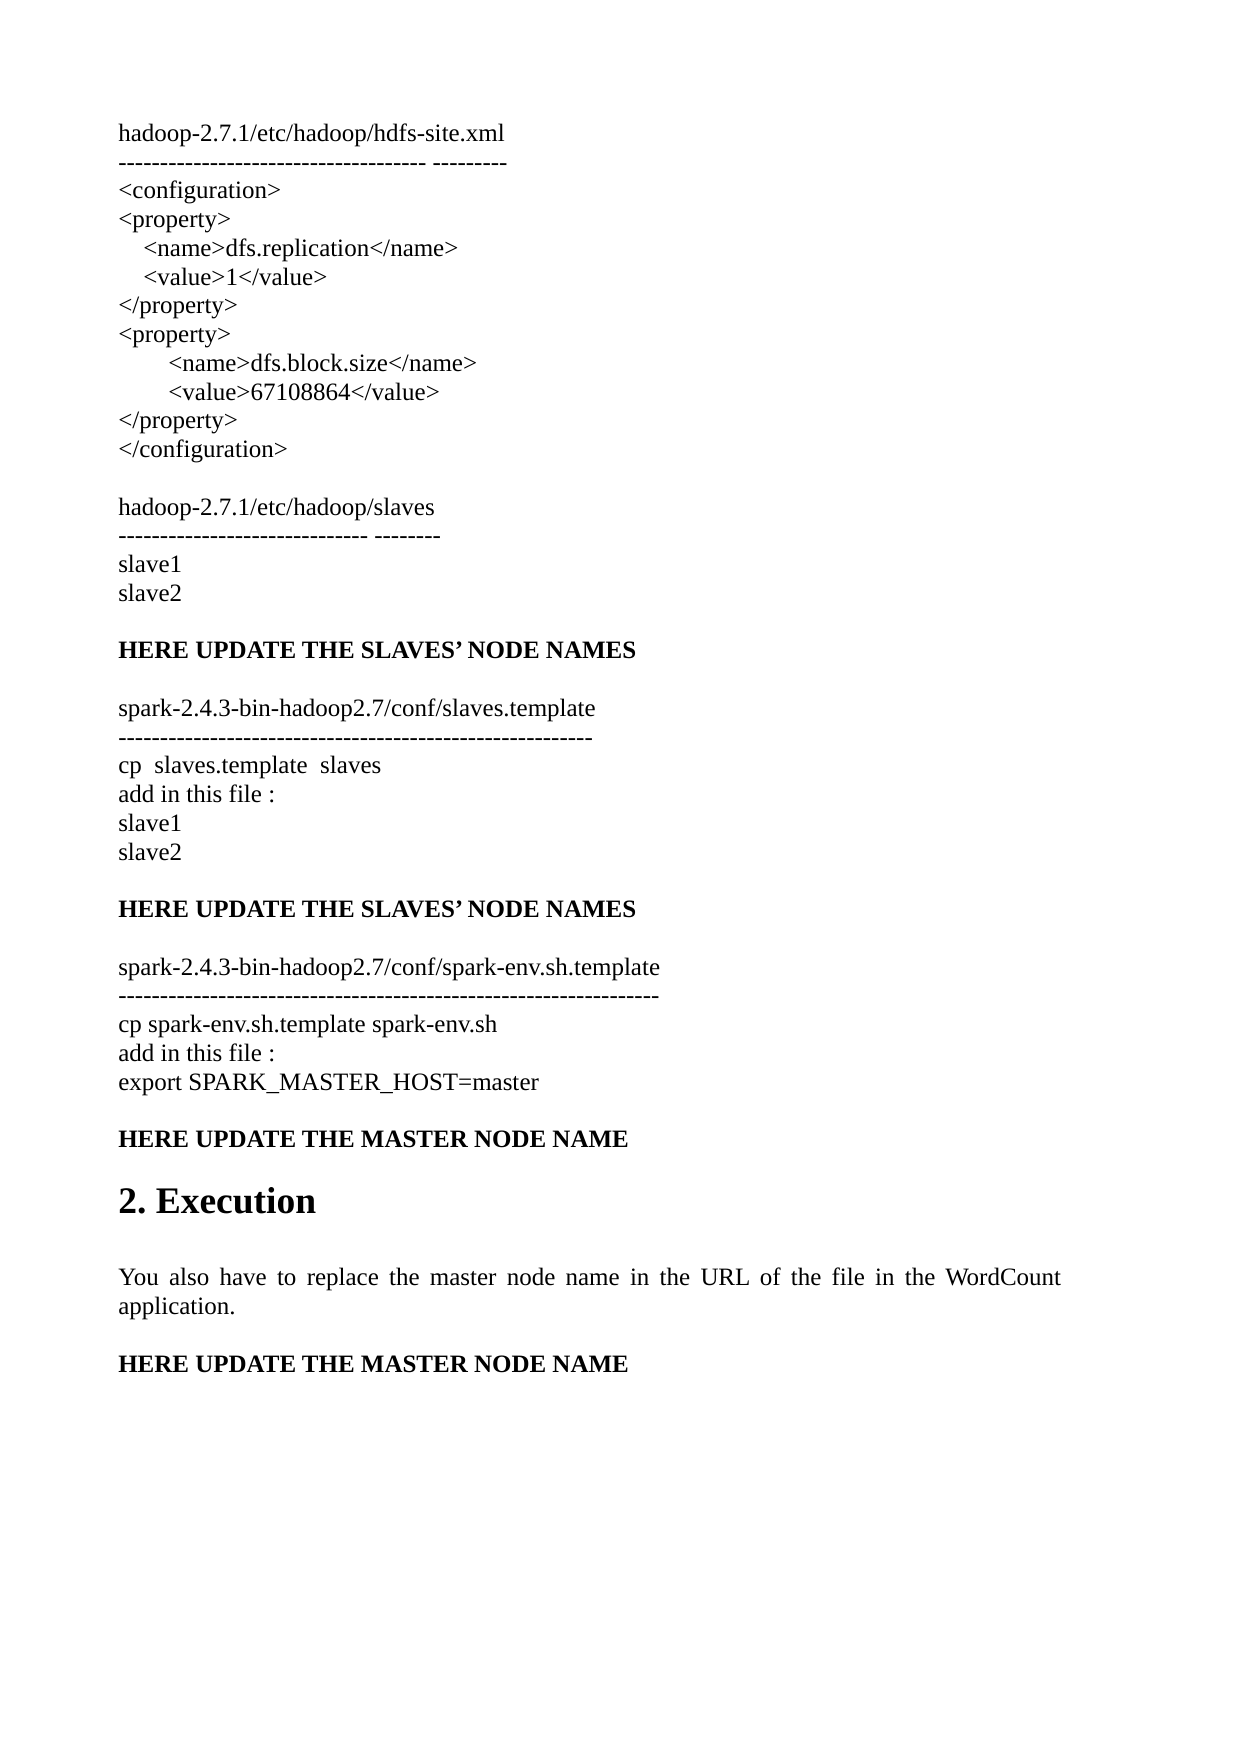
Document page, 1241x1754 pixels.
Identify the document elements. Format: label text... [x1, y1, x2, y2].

text </property> [118, 291, 1122, 319]
text cp spark-env.sh.template spark-env.sh [118, 1009, 1122, 1038]
text ----------------------------------------------------------------- [118, 981, 1122, 1009]
text cp slaves.template slaves [118, 751, 1122, 779]
text <property> [118, 204, 1122, 233]
text </property> [118, 406, 1122, 434]
text --------------------------------------------------------- [118, 722, 1122, 751]
text spark-2.4.3-bin-hadoop2.7/conf/slaves.template [118, 693, 1122, 722]
text add in this file : [118, 1038, 1122, 1067]
text <property> [118, 319, 1122, 348]
text slave1 [118, 549, 1122, 578]
text ------------------------------ -------- [118, 521, 1122, 549]
text hadoop-2.7.1/etc/hadoop/hdfs-site.xml [118, 118, 1122, 147]
text slave2 [118, 837, 1122, 866]
text <value>1</value> [118, 262, 1122, 291]
text <name>dfs.replication</name> [118, 233, 1122, 262]
text HERE UPDATE THE SLAVES’ NODE NAMES [118, 894, 1122, 923]
text You also have to replace the master node name in the URL of the file in the WordCount application. [118, 1262, 1063, 1320]
text slave1 [118, 808, 1122, 837]
text HERE UPDATE THE SLAVES’ NODE NAMES [118, 636, 1122, 664]
text </configuration> [118, 434, 1122, 463]
text <configuration> [118, 176, 1122, 204]
subtitle 2. Execution [118, 1178, 1122, 1221]
text export SPARK_MASTER_HOST=master [118, 1067, 1122, 1096]
text HERE UPDATE THE MASTER NODE NAME [118, 1349, 1122, 1377]
text add in this file : [118, 779, 1122, 808]
text <value>67108864</value> [118, 377, 1122, 406]
text spark-2.4.3-bin-hadoop2.7/conf/spark-env.sh.template [118, 952, 1122, 981]
text slave2 [118, 578, 1122, 607]
text hadoop-2.7.1/etc/hadoop/slaves [118, 492, 1122, 521]
text <name>dfs.block.size</name> [118, 348, 1122, 377]
text HERE UPDATE THE MASTER NODE NAME [118, 1124, 1122, 1153]
text ------------------------------------- --------- [118, 147, 1122, 176]
